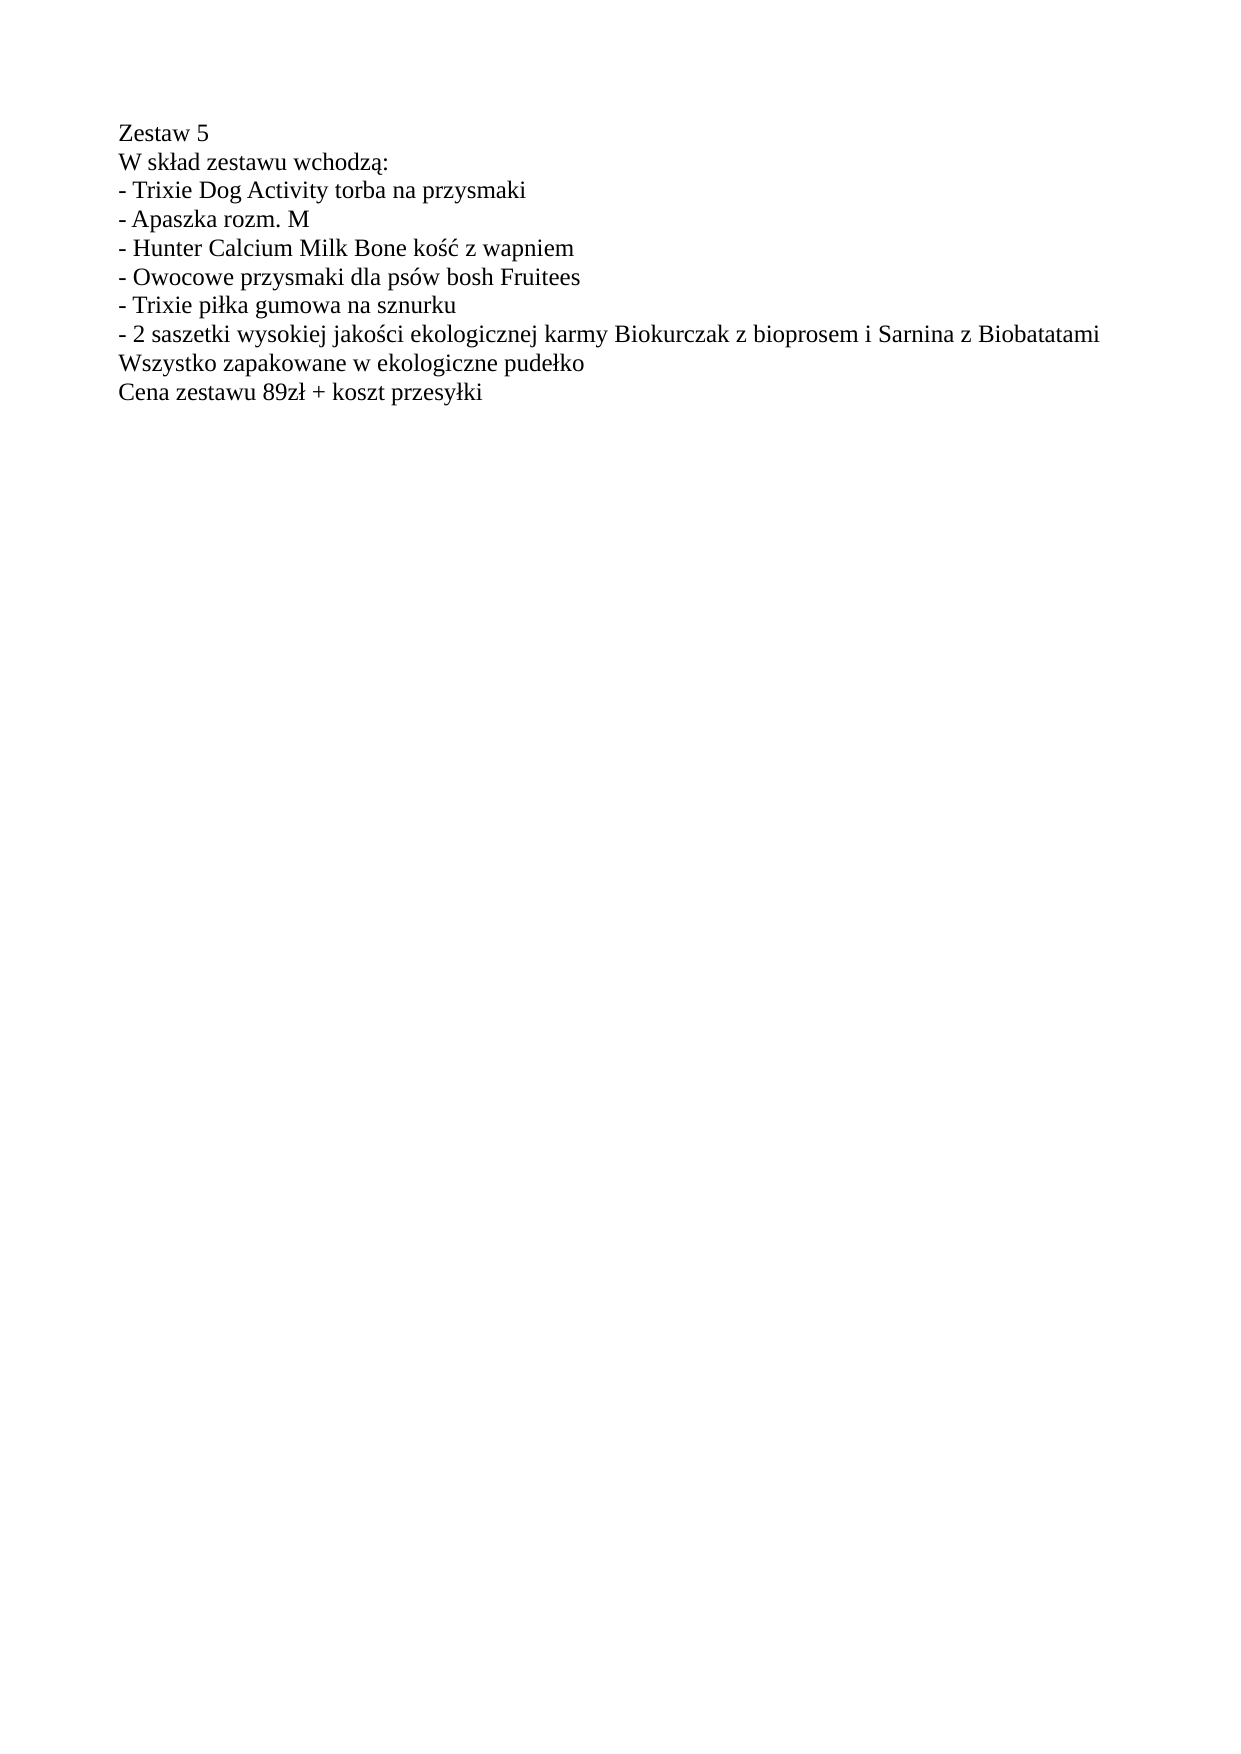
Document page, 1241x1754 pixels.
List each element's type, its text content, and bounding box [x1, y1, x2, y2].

text - Hunter Calcium Milk Bone kość z wapniem [118, 233, 1122, 262]
text - 2 saszetki wysokiej jakości ekologicznej karmy Biokurczak z bioprosem i Sarnina z Biobatatami [118, 319, 1122, 348]
text - Trixie Dog Activity torba na przysmaki [118, 176, 1122, 204]
text Zestaw 5 [118, 118, 1122, 147]
text W skład zestawu wchodzą: [118, 147, 1122, 176]
text - Apaszka rozm. M [118, 204, 1122, 233]
text Wszystko zapakowane w ekologiczne pudełko [118, 348, 1122, 377]
text - Trixie piłka gumowa na sznurku [118, 291, 1122, 319]
text Cena zestawu 89zł + koszt przesyłki [118, 377, 1122, 406]
text - Owocowe przysmaki dla psów bosh Fruitees [118, 262, 1122, 291]
